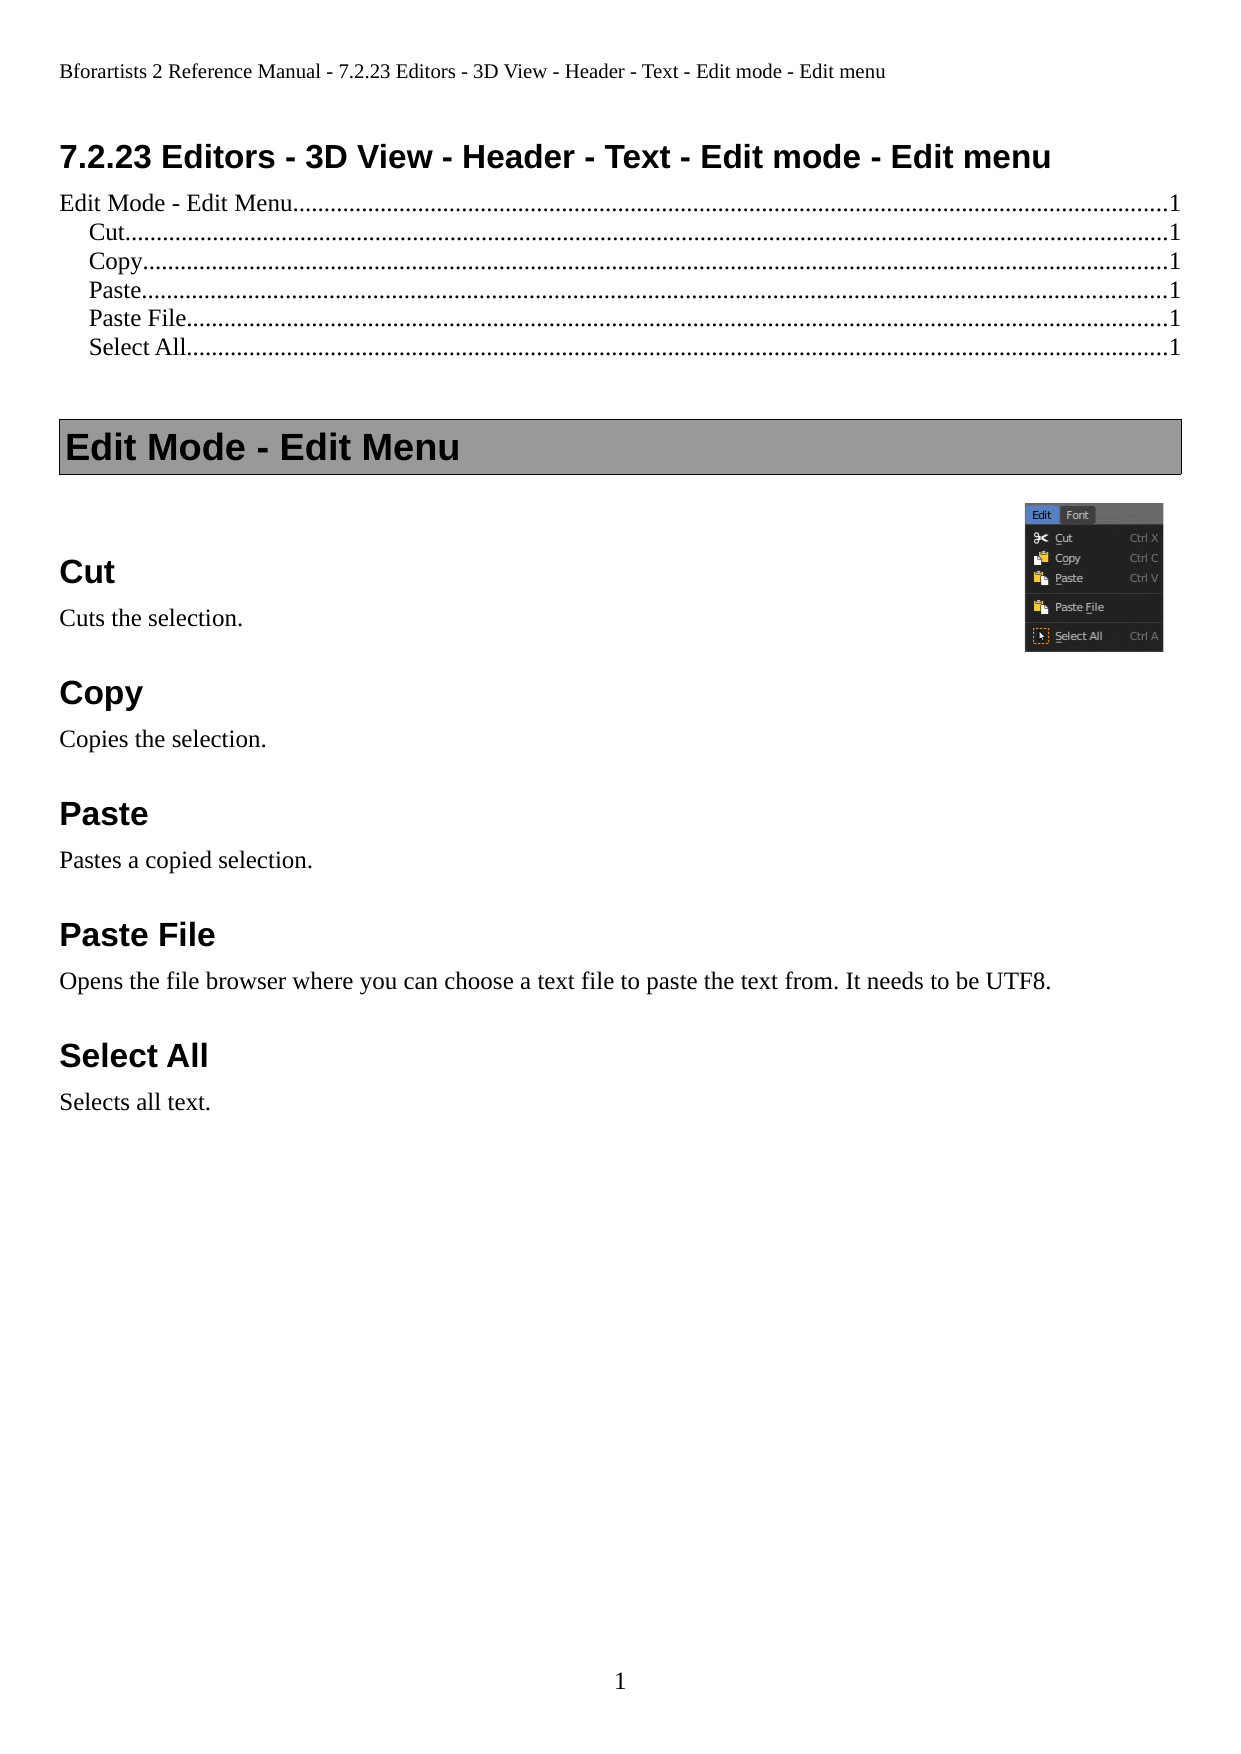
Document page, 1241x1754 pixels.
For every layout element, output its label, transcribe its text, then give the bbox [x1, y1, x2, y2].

text Cuts the selection. [59, 603, 1024, 632]
subtitle Select All [59, 1036, 1181, 1075]
picture [1024, 503, 1164, 652]
text Opens the file browser where you can choose a text file to paste the text from. It needs to be UTF8. [59, 966, 1181, 995]
subtitle Paste File [59, 915, 1181, 954]
text Paste File 1 [88, 303, 1181, 332]
text Selects all text. [59, 1087, 1181, 1116]
text Paste 1 [88, 275, 1181, 303]
subtitle Cut [59, 552, 1024, 591]
text Select All 1 [88, 332, 1181, 361]
text [1164, 603, 1181, 632]
subtitle [1164, 552, 1181, 591]
text Pastes a copied selection. [59, 845, 1181, 874]
subtitle Copy [59, 673, 1181, 712]
text Edit Mode - Edit Menu 1 [59, 188, 1181, 217]
subtitle Paste [59, 794, 1181, 833]
table_header Edit Mode - Edit Menu [60, 420, 1181, 474]
text Copy 1 [88, 246, 1181, 275]
subtitle 7.2.23 Editors - 3D View - Header - Text - Edit mode - Edit menu [59, 138, 1181, 176]
text Cut 1 [88, 217, 1181, 246]
text Copies the selection. [59, 724, 1181, 753]
